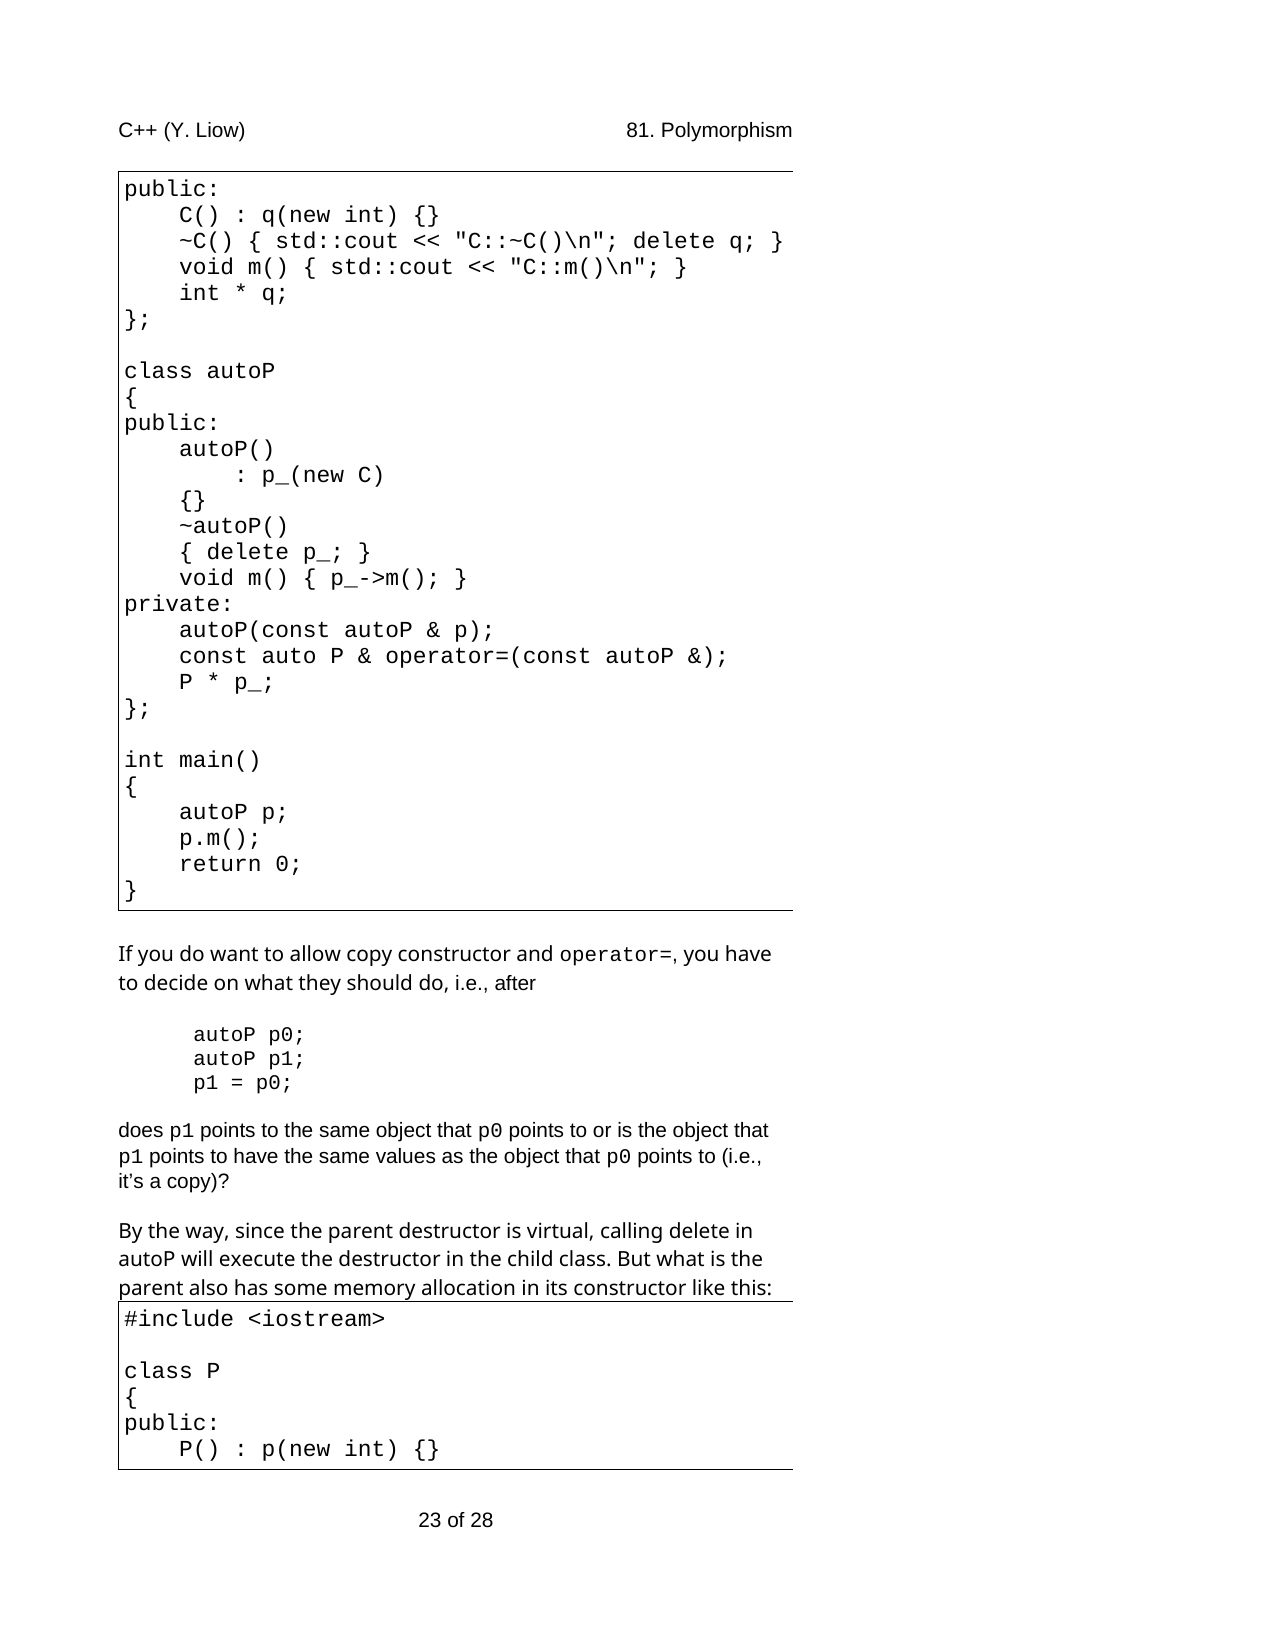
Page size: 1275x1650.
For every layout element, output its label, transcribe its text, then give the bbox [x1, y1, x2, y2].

text autoP p1; [118, 1048, 793, 1072]
text By the way, since the parent destructor is virtual, calling delete in autoP will execute the destructor in the child class. But what is the parent also has some memory allocation in its constructor like this: [118, 1216, 793, 1301]
text autoP p0; [118, 1024, 793, 1048]
text If you do want to allow copy constructor and operator=, you have to decide on what they should do, i.e., after [118, 939, 793, 996]
table_header public: C() : q(new int) {} ~C() { std::cout << "C::~C()\n"; delete q; } void m() { std::cout << "C::m()\n"; } int * q; }; class autoP { public: autoP() : p_(new C) {} ~autoP() { delete p_; } void m() { p_->m(); } private: autoP(const autoP & p); const auto P & operator=(const autoP &); P * p_; }; int main() { autoP p; p.m(); return 0; } [119, 172, 793, 909]
table_header #include <iostream> class P { public: P() : p(new int) {} [119, 1302, 793, 1469]
text does p1 points to the same object that p0 points to or is the object that p1 points to have the same values as the object that p0 points to (i.e., it’s a copy)? [118, 1119, 793, 1192]
text p1 = p0; [118, 1072, 793, 1095]
